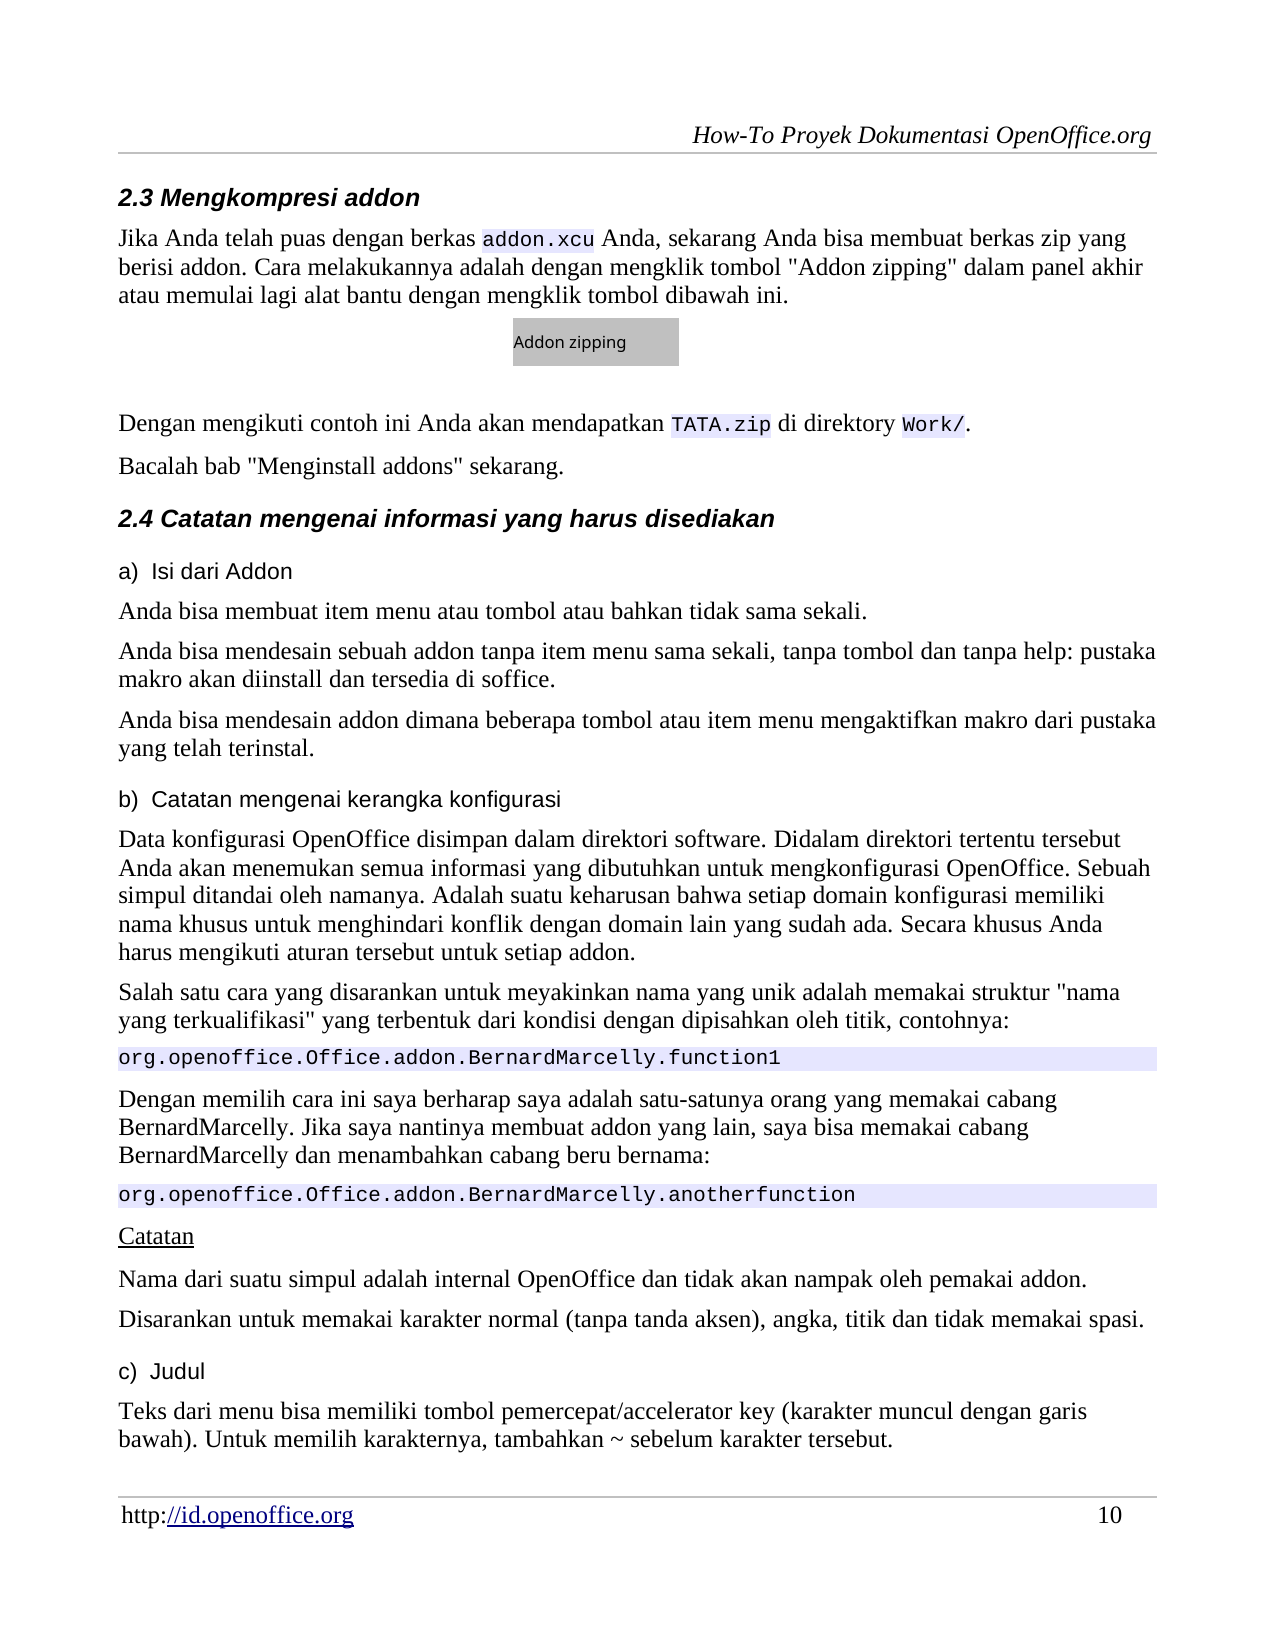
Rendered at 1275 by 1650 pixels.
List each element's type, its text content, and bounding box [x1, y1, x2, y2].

text org.openoffice.Office.addon.BernardMarcelly.function1 [118, 1047, 1157, 1071]
text Teks dari menu bisa memiliki tombol pemercepat/accelerator key (karakter muncul dengan garis bawah). Untuk memilih karakternya, tambahkan ~ sebelum karakter tersebut. [118, 1397, 1157, 1453]
text Jika Anda telah puas dengan berkas addon.xcu Anda, sekarang Anda bisa membuat berkas zip yang berisi addon. Cara melakukannya adalah dengan mengklik tombol "Addon zipping" dalam panel akhir atau memulai lagi alat bantu dengan mengklik tombol dibawah ini. [118, 224, 1157, 309]
subtitle Mengkompresi addon [118, 183, 1157, 212]
text Disarankan untuk memakai karakter normal (tanpa tanda aksen), angka, titik dan tidak memakai spasi. [118, 1305, 1157, 1333]
text Dengan memilih cara ini saya berharap saya adalah satu-satunya orang yang memakai cabang BernardMarcelly. Jika saya nantinya membuat addon yang lain, saya bisa memakai cabang BernardMarcelly dan menambahkan cabang beru bernama: [118, 1085, 1157, 1169]
subtitle Isi dari Addon [118, 558, 1157, 584]
text Anda bisa mendesain addon dimana beberapa tombol atau item menu mengaktifkan makro dari pustaka yang telah terinstal. [118, 706, 1157, 762]
text Anda bisa mendesain sebuah addon tanpa item menu sama sekali, tanpa tombol dan tanpa help: pustaka makro akan diinstall dan tersedia di soffice. [118, 637, 1157, 693]
text Nama dari suatu simpul adalah internal OpenOffice dan tidak akan nampak oleh pemakai addon. [118, 1265, 1157, 1293]
subtitle Catatan mengenai informasi yang harus disediakan [118, 505, 1157, 533]
text Salah satu cara yang disarankan untuk meyakinkan nama yang unik adalah memakai struktur "nama yang terkualifikasi" yang terbentuk dari kondisi dengan dipisahkan oleh titik, contohnya: [118, 978, 1157, 1034]
subtitle Judul [118, 1358, 1157, 1384]
text org.openoffice.Office.addon.BernardMarcelly.anotherfunction [118, 1184, 1157, 1208]
subtitle Catatan mengenai kerangka konfigurasi [118, 787, 1157, 813]
text Bacalah bab "Menginstall addons" sekarang. [118, 452, 1157, 480]
text Anda bisa membuat item menu atau tombol atau bahkan tidak sama sekali. [118, 597, 1157, 625]
text Data konfigurasi OpenOffice disimpan dalam direktori software. Didalam direktori tertentu tersebut Anda akan menemukan semua informasi yang dibutuhkan untuk mengkonfigurasi OpenOffice. Sebuah simpul ditandai oleh namanya. Adalah suatu keharusan bahwa setiap domain konfigurasi memiliki nama khusus untuk menghindari konflik dengan domain lain yang sudah ada. Secara khusus Anda harus mengikuti aturan tersebut untuk setiap addon. [118, 825, 1157, 966]
text Catatan [118, 1222, 1157, 1250]
text Dengan mengikuti contoh ini Anda akan mendapatkan TATA.zip di direktory Work/. [118, 409, 1157, 438]
